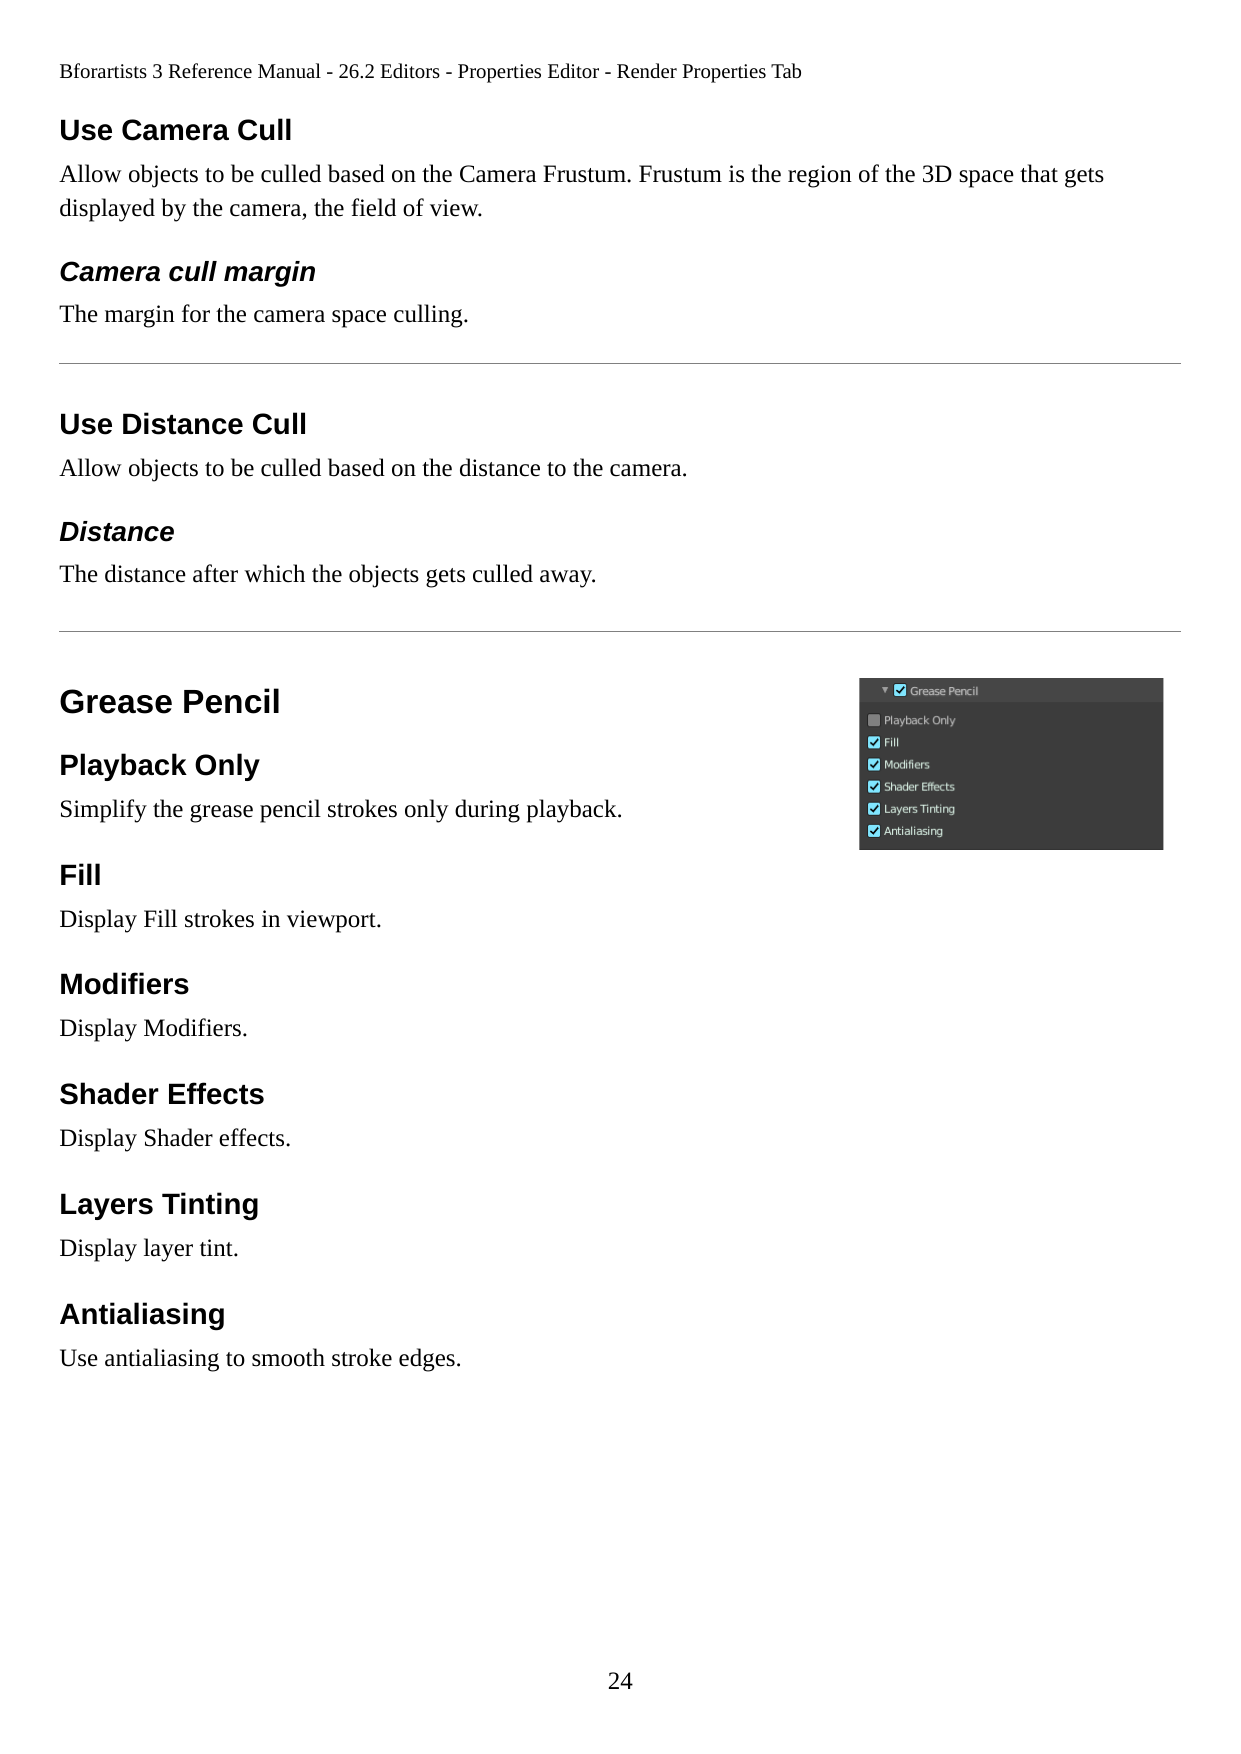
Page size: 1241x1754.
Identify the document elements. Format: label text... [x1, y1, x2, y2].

subtitle Use Camera Cull [59, 113, 1181, 146]
picture [859, 678, 1164, 850]
text Display Modifiers. [59, 1013, 1181, 1042]
subtitle Playback Only [59, 747, 859, 781]
text The margin for the camera space culling. [59, 299, 1181, 328]
subtitle Use Distance Cull [59, 407, 1181, 441]
subtitle Fill [59, 857, 1181, 891]
subtitle Antialiasing [59, 1297, 1181, 1331]
subtitle Modifiers [59, 967, 1181, 1001]
text Display Shader effects. [59, 1123, 1181, 1152]
subtitle Layers Tinting [59, 1187, 1181, 1221]
text Simplify the grease pencil strokes only during playback. [59, 794, 859, 822]
subtitle [1164, 747, 1181, 781]
text Allow objects to be culled based on the distance to the camera. [59, 453, 1181, 482]
subtitle Grease Pencil [59, 682, 859, 720]
subtitle Distance [59, 515, 1181, 547]
text Display layer tint. [59, 1233, 1181, 1262]
subtitle [1164, 682, 1181, 720]
text Use antialiasing to smooth stroke edges. [59, 1343, 1181, 1372]
text Allow objects to be culled based on the Camera Frustum. Frustum is the region of the 3D space that gets displayed by the camera, the field of view. [59, 159, 1181, 222]
text Display Fill strokes in viewport. [59, 904, 1181, 932]
subtitle Shader Effects [59, 1077, 1181, 1111]
text The distance after which the objects gets culled away. [59, 559, 1181, 588]
subtitle Camera cull margin [59, 255, 1181, 287]
